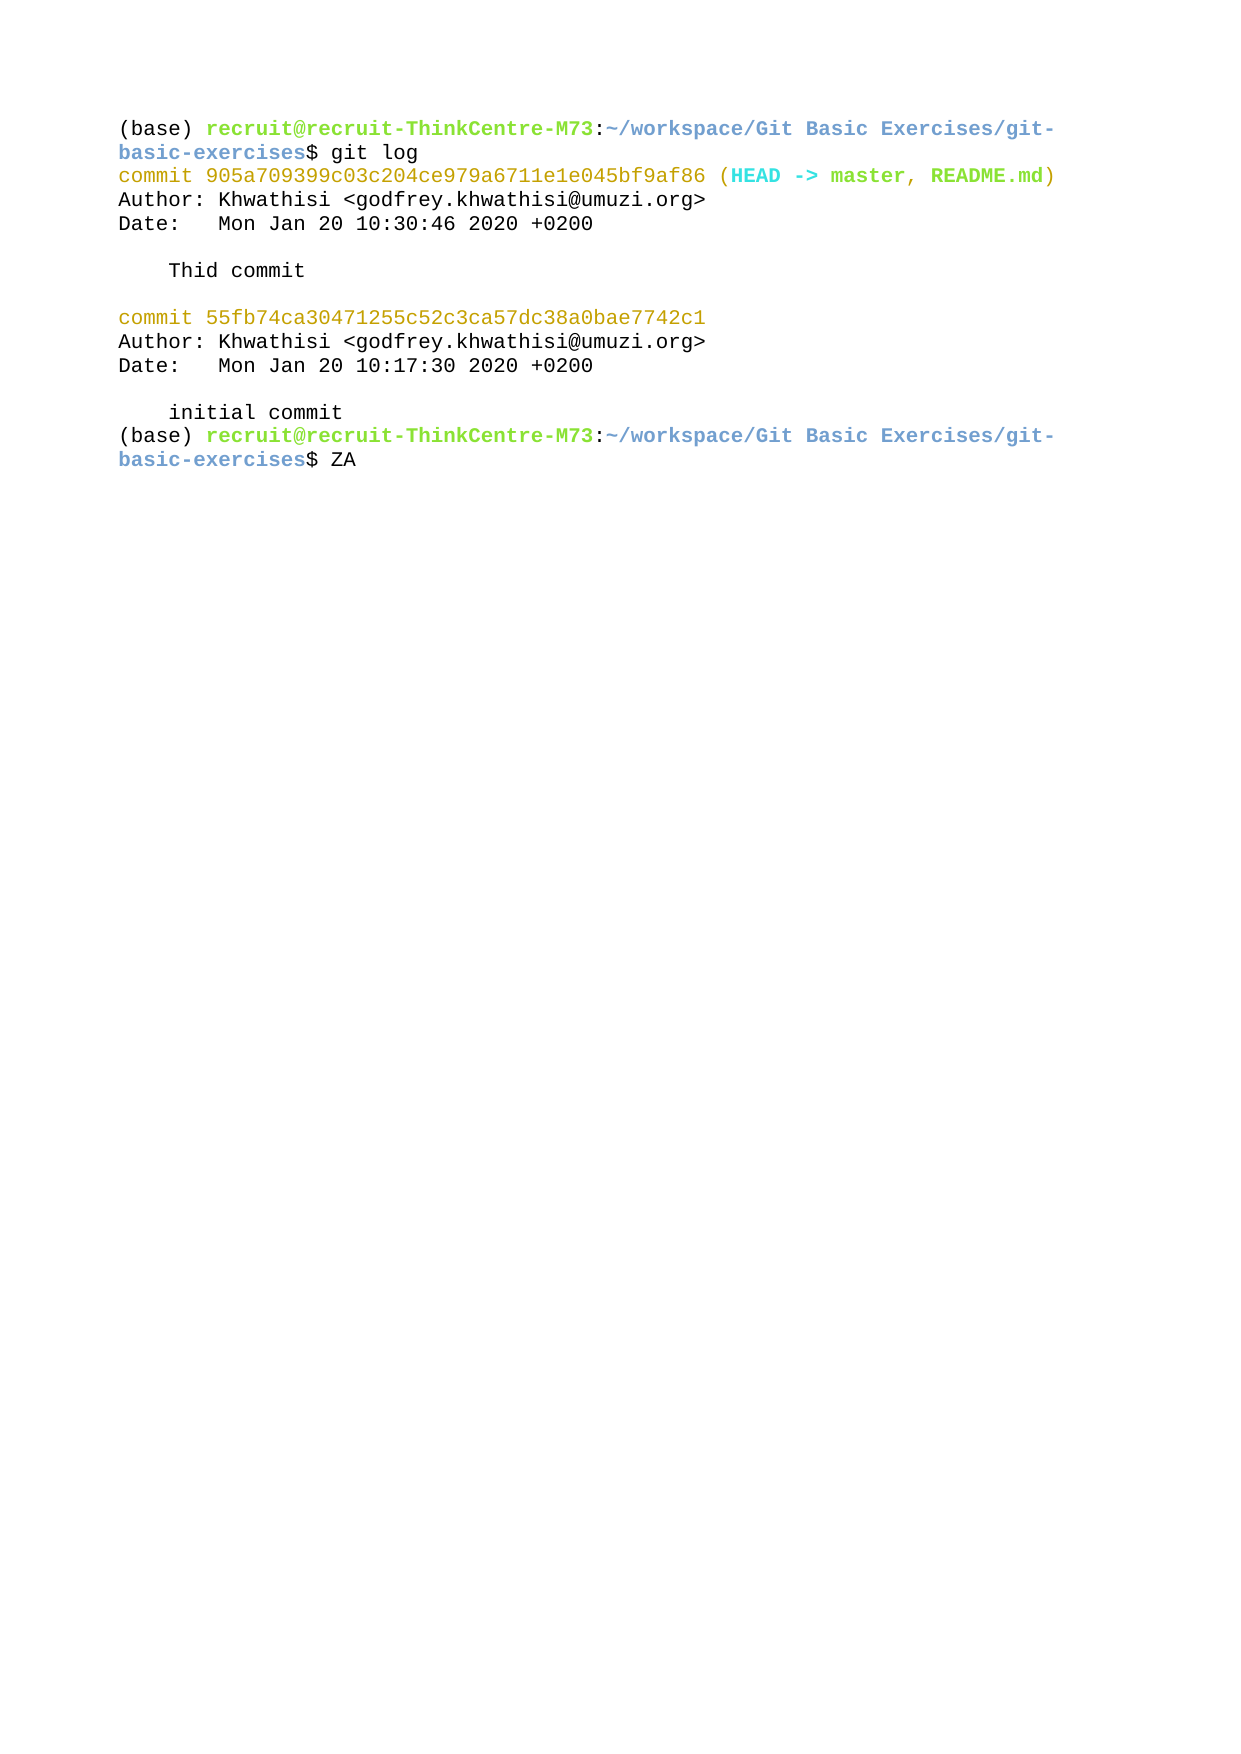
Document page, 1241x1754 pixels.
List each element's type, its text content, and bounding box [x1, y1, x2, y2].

text Date: Mon Jan 20 10:17:30 2020 +0200 [118, 354, 1122, 378]
text Date: Mon Jan 20 10:30:46 2020 +0200 [118, 213, 1122, 236]
text initial commit [118, 402, 1122, 426]
text (base) recruit@recruit-ThinkCentre-M73:~/workspace/Git Basic Exercises/git-basic-exercises$ ZA [118, 426, 1122, 473]
text commit 905a709399c03c204ce979a6711e1e045bf9af86 (HEAD -> master, README.md) [118, 165, 1122, 189]
text Author: Khwathisi <godfrey.khwathisi@umuzi.org> [118, 331, 1122, 354]
text Thid commit [118, 260, 1122, 284]
text Author: Khwathisi <godfrey.khwathisi@umuzi.org> [118, 189, 1122, 213]
text (base) recruit@recruit-ThinkCentre-M73:~/workspace/Git Basic Exercises/git-basic-exercises$ git log [118, 118, 1122, 165]
text commit 55fb74ca30471255c52c3ca57dc38a0bae7742c1 [118, 307, 1122, 331]
